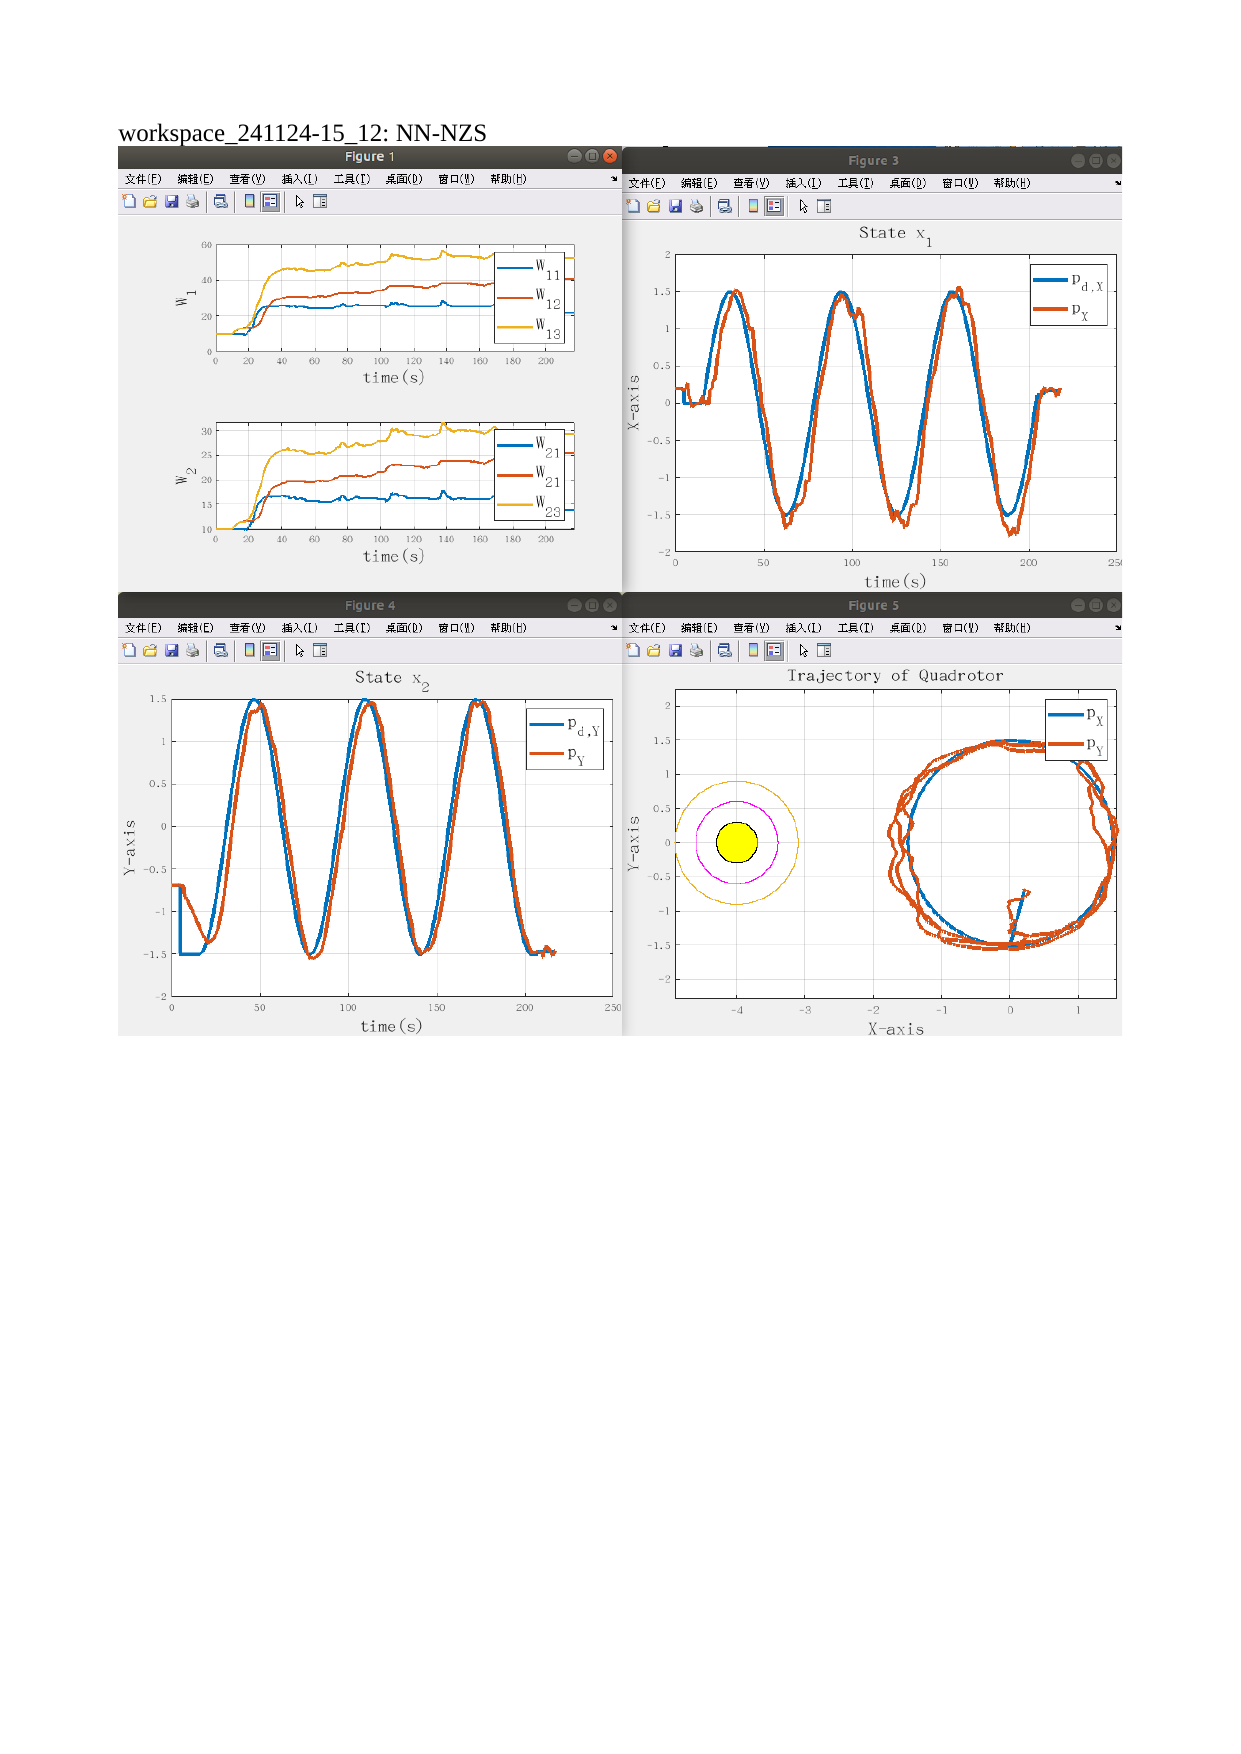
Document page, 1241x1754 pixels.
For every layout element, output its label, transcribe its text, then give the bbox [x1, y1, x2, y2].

text workspace_241124-15_12: NN-NZS [118, 118, 1122, 146]
picture [118, 146, 1123, 1036]
